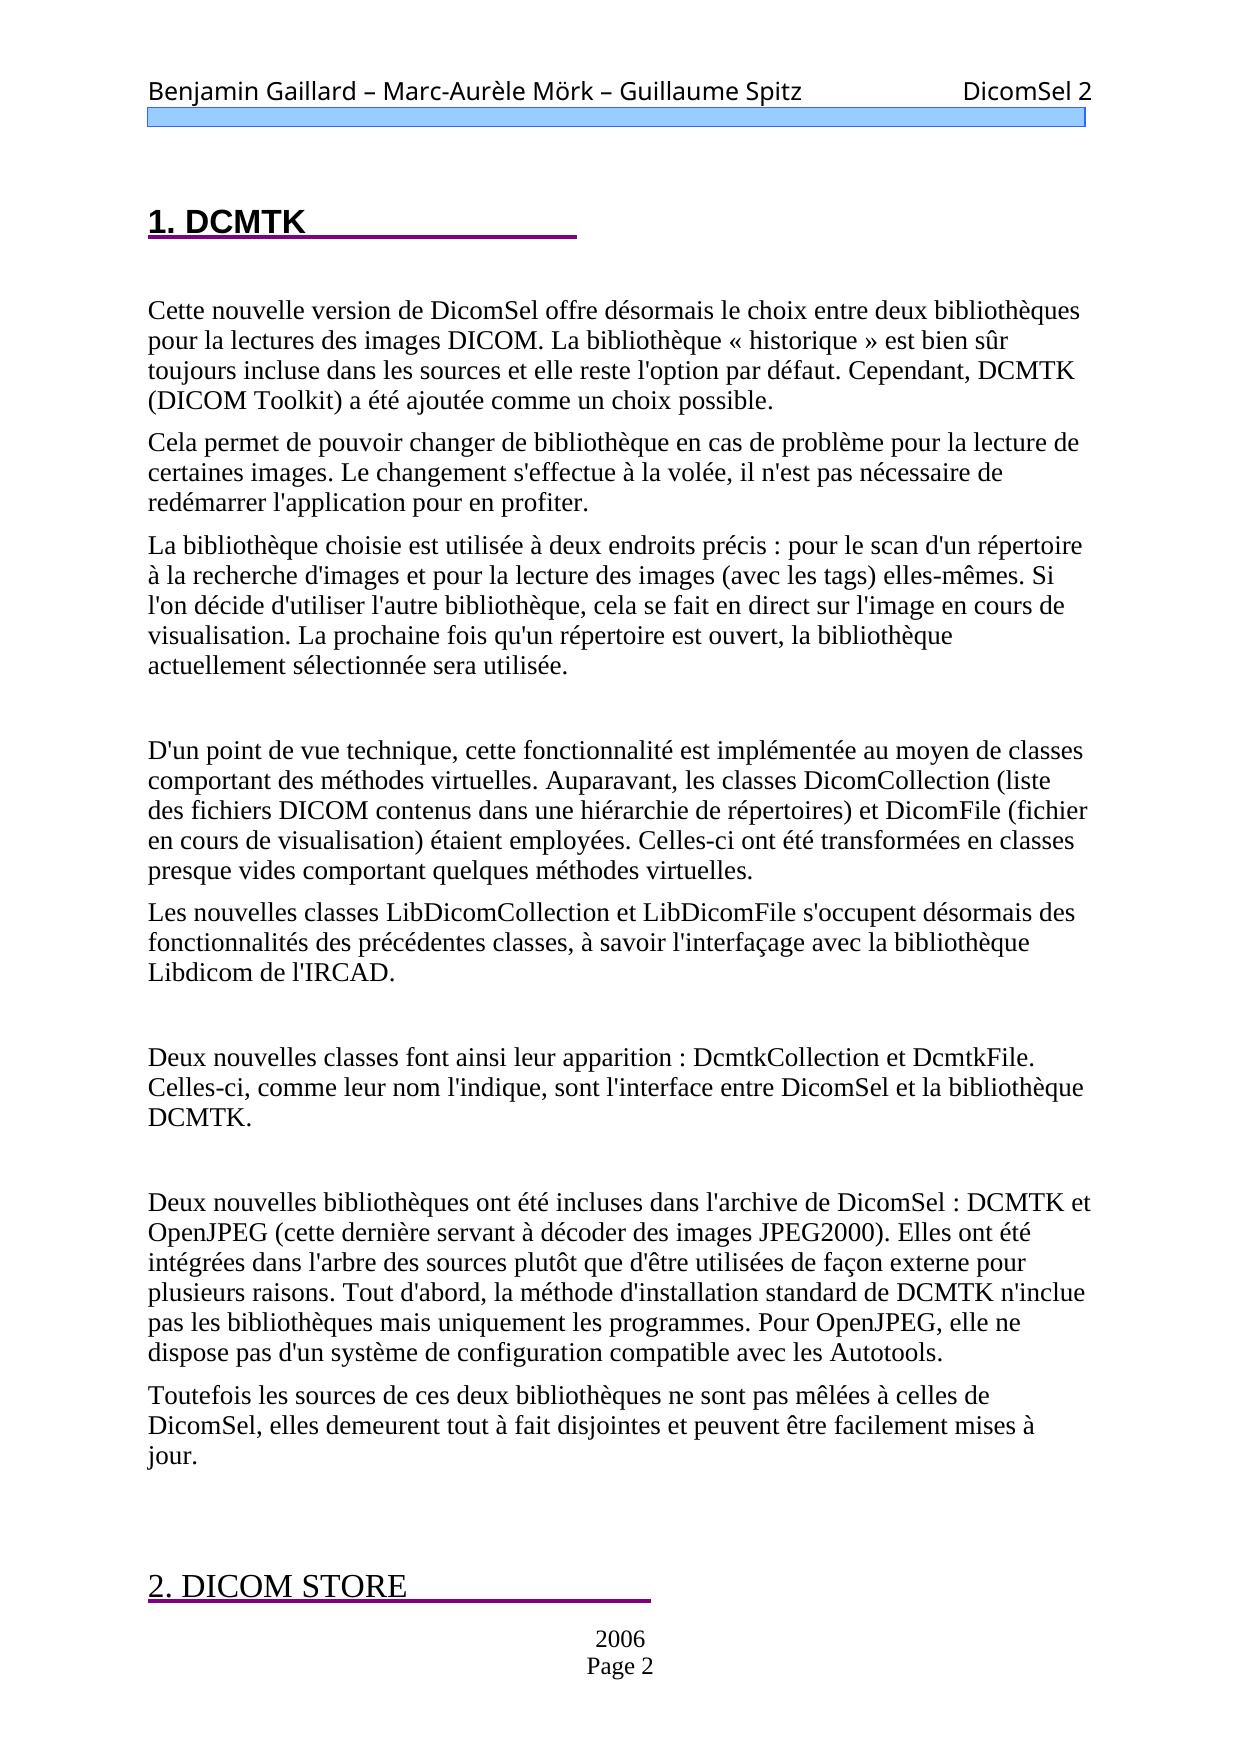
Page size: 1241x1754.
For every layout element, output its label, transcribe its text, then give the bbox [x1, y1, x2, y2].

text La bibliothèque choisie est utilisée à deux endroits précis : pour le scan d'un répertoire à la recherche d'images et pour la lecture des images (avec les tags) elles-mêmes. Si l'on décide d'utiliser l'autre bibliothèque, cela se fait en direct sur l'image en cours de visualisation. La prochaine fois qu'un répertoire est ouvert, la bibliothèque actuellement sélectionnée sera utilisée. [148, 530, 1092, 680]
text Cette nouvelle version de DicomSel offre désormais le choix entre deux bibliothèques pour la lectures des images DICOM. La bibliothèque « historique » est bien sûr toujours incluse dans les sources et elle reste l'option par défaut. Cependant, DCMTK (DICOM Toolkit) a été ajoutée comme un choix possible. [148, 295, 1092, 415]
text Deux nouvelles classes font ainsi leur apparition : DcmtkCollection et DcmtkFile. Celles-ci, comme leur nom l'indique, sont l'interface entre DicomSel et la bibliothèque DCMTK. [148, 1043, 1092, 1133]
text D'un point de vue technique, cette fonctionnalité est implémentée au moyen de classes comportant des méthodes virtuelles. Auparavant, les classes DicomCollection (liste des fichiers DICOM contenus dans une hiérarchie de répertoires) et DicomFile (fichier en cours de visualisation) étaient employées. Celles-ci ont été transformées en classes presque vides comportant quelques méthodes virtuelles. [148, 735, 1092, 885]
text Toutefois les sources de ces deux bibliothèques ne sont pas mêlées à celles de DicomSel, elles demeurent tout à fait disjointes et peuvent être facilement mises à jour. [148, 1380, 1092, 1470]
subtitle 1. DCMTK [148, 203, 1092, 240]
text 2. DICOM STORE [148, 1568, 1092, 1605]
text Cela permet de pouvoir changer de bibliothèque en cas de problème pour la lecture de certaines images. Le changement s'effectue à la volée, il n'est pas nécessaire de redémarrer l'application pour en profiter. [148, 428, 1092, 518]
text Deux nouvelles bibliothèques ont été incluses dans l'archive de DicomSel : DCMTK et OpenJPEG (cette dernière servant à décoder des images JPEG2000). Elles ont été intégrées dans l'arbre des sources plutôt que d'être utilisées de façon externe pour plusieurs raisons. Tout d'abord, la méthode d'installation standard de DCMTK n'inclue pas les bibliothèques mais uniquement les programmes. Pour OpenJPEG, elle ne dispose pas d'un système de configuration compatible avec les Autotools. [148, 1188, 1092, 1368]
text Les nouvelles classes LibDicomCollection et LibDicomFile s'occupent désormais des fonctionnalités des précédentes classes, à savoir l'interfaçage avec la bibliothèque Libdicom de l'IRCAD. [148, 898, 1092, 988]
